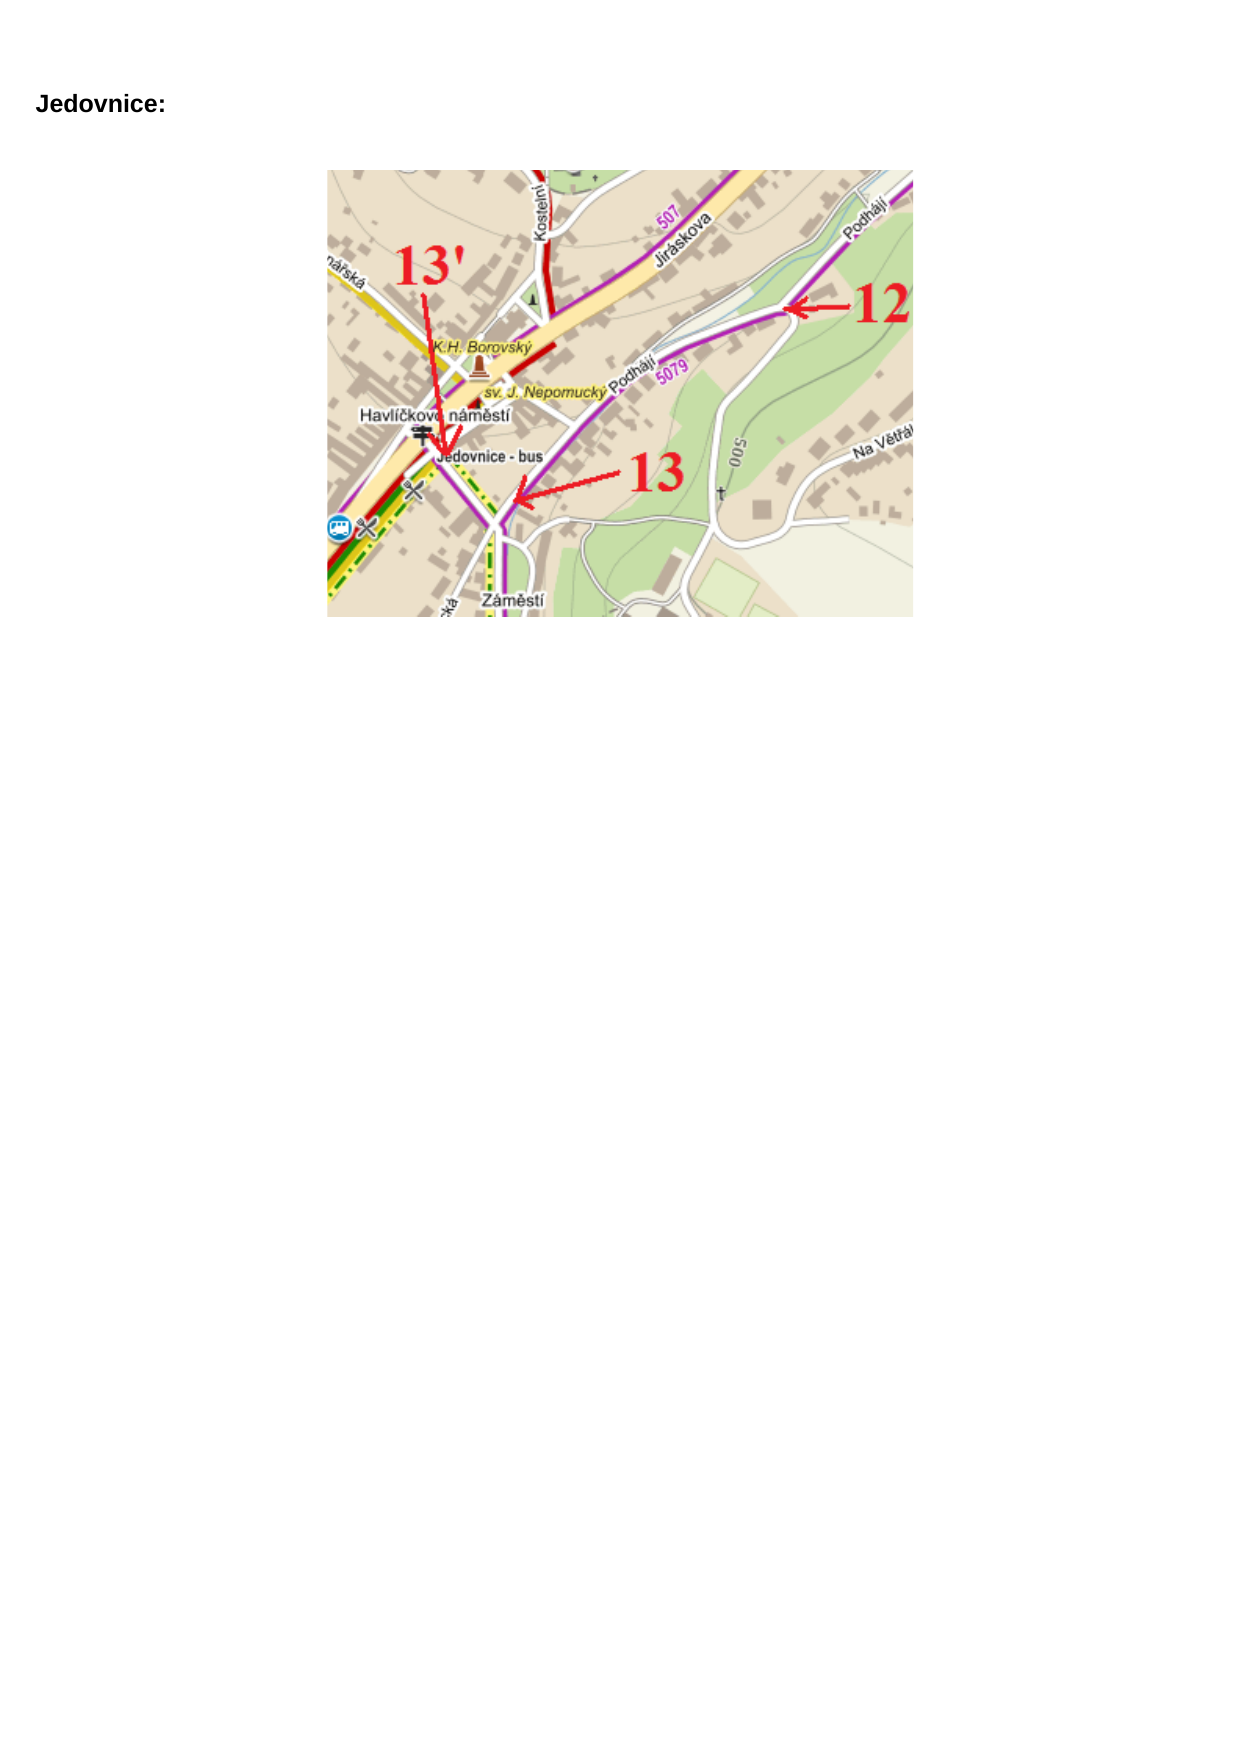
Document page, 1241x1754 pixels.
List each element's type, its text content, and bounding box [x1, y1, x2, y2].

text Jedovnice: [35, 88, 1205, 117]
picture [327, 170, 914, 617]
